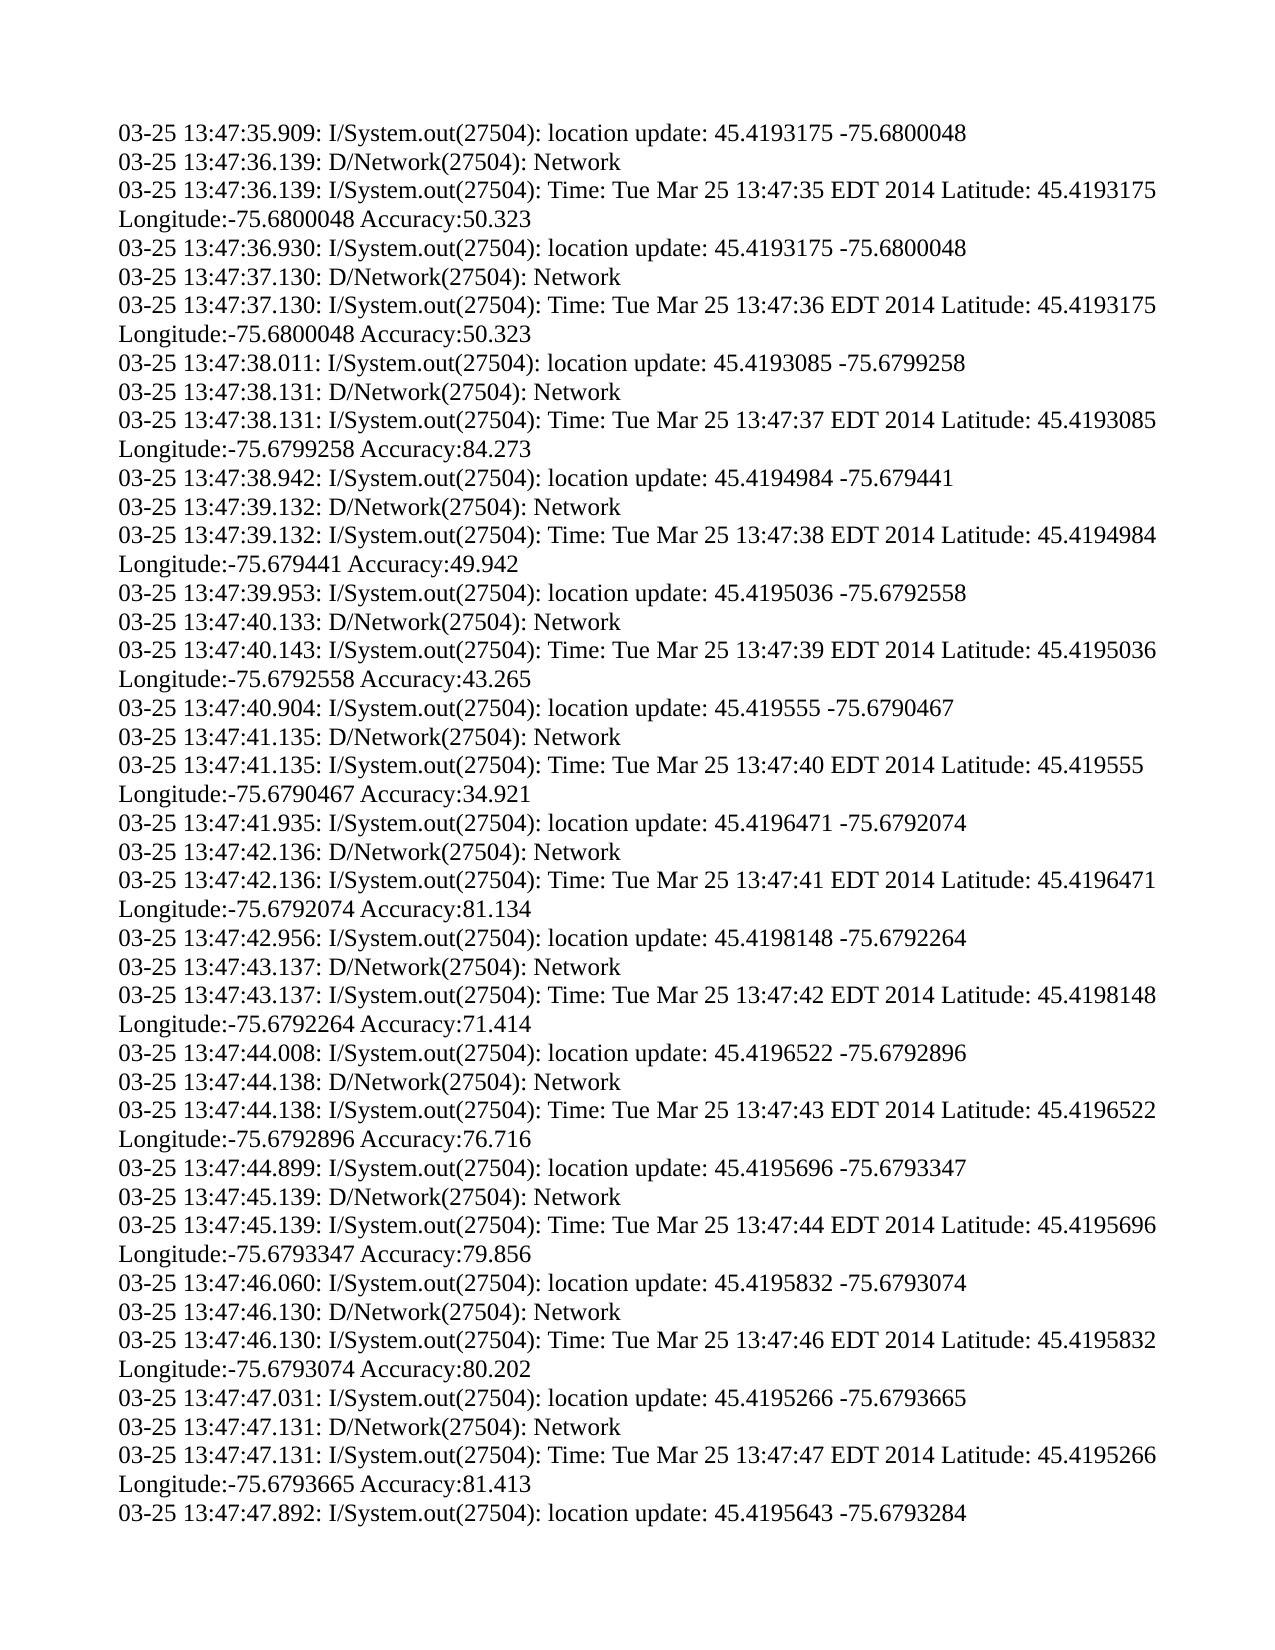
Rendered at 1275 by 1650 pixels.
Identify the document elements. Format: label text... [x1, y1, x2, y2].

text 03-25 13:47:47.131: I/System.out(27504): Time: Tue Mar 25 13:47:47 EDT 2014 Latitude: 45.4195266 Longitude:-75.6793665 Accuracy:81.413 [118, 1441, 1157, 1498]
text 03-25 13:47:38.131: D/Network(27504): Network [118, 377, 1157, 406]
text 03-25 13:47:44.008: I/System.out(27504): location update: 45.4196522 -75.6792896 [118, 1038, 1157, 1067]
text 03-25 13:47:38.011: I/System.out(27504): location update: 45.4193085 -75.6799258 [118, 348, 1157, 377]
text 03-25 13:47:43.137: I/System.out(27504): Time: Tue Mar 25 13:47:42 EDT 2014 Latitude: 45.4198148 Longitude:-75.6792264 Accuracy:71.414 [118, 981, 1157, 1038]
text 03-25 13:47:44.138: I/System.out(27504): Time: Tue Mar 25 13:47:43 EDT 2014 Latitude: 45.4196522 Longitude:-75.6792896 Accuracy:76.716 [118, 1096, 1157, 1153]
text 03-25 13:47:40.904: I/System.out(27504): location update: 45.419555 -75.6790467 [118, 693, 1157, 722]
text 03-25 13:47:44.138: D/Network(27504): Network [118, 1067, 1157, 1096]
text 03-25 13:47:41.135: I/System.out(27504): Time: Tue Mar 25 13:47:40 EDT 2014 Latitude: 45.419555 Longitude:-75.6790467 Accuracy:34.921 [118, 751, 1157, 808]
text 03-25 13:47:39.953: I/System.out(27504): location update: 45.4195036 -75.6792558 [118, 578, 1157, 607]
text 03-25 13:47:47.031: I/System.out(27504): location update: 45.4195266 -75.6793665 [118, 1383, 1157, 1412]
text 03-25 13:47:38.131: I/System.out(27504): Time: Tue Mar 25 13:47:37 EDT 2014 Latitude: 45.4193085 Longitude:-75.6799258 Accuracy:84.273 [118, 406, 1157, 463]
text 03-25 13:47:40.143: I/System.out(27504): Time: Tue Mar 25 13:47:39 EDT 2014 Latitude: 45.4195036 Longitude:-75.6792558 Accuracy:43.265 [118, 636, 1157, 693]
text 03-25 13:47:45.139: D/Network(27504): Network [118, 1182, 1157, 1211]
text 03-25 13:47:36.930: I/System.out(27504): location update: 45.4193175 -75.6800048 [118, 233, 1157, 262]
text 03-25 13:47:37.130: D/Network(27504): Network [118, 262, 1157, 291]
text 03-25 13:47:42.956: I/System.out(27504): location update: 45.4198148 -75.6792264 [118, 923, 1157, 952]
text 03-25 13:47:40.133: D/Network(27504): Network [118, 607, 1157, 636]
text 03-25 13:47:46.130: I/System.out(27504): Time: Tue Mar 25 13:47:46 EDT 2014 Latitude: 45.4195832 Longitude:-75.6793074 Accuracy:80.202 [118, 1326, 1157, 1383]
text 03-25 13:47:39.132: I/System.out(27504): Time: Tue Mar 25 13:47:38 EDT 2014 Latitude: 45.4194984 Longitude:-75.679441 Accuracy:49.942 [118, 521, 1157, 578]
text 03-25 13:47:36.139: D/Network(27504): Network [118, 147, 1157, 176]
text 03-25 13:47:38.942: I/System.out(27504): location update: 45.4194984 -75.679441 [118, 463, 1157, 492]
text 03-25 13:47:36.139: I/System.out(27504): Time: Tue Mar 25 13:47:35 EDT 2014 Latitude: 45.4193175 Longitude:-75.6800048 Accuracy:50.323 [118, 176, 1157, 233]
text 03-25 13:47:35.909: I/System.out(27504): location update: 45.4193175 -75.6800048 [118, 118, 1157, 147]
text 03-25 13:47:46.130: D/Network(27504): Network [118, 1297, 1157, 1326]
text 03-25 13:47:37.130: I/System.out(27504): Time: Tue Mar 25 13:47:36 EDT 2014 Latitude: 45.4193175 Longitude:-75.6800048 Accuracy:50.323 [118, 291, 1157, 348]
text 03-25 13:47:39.132: D/Network(27504): Network [118, 492, 1157, 521]
text 03-25 13:47:45.139: I/System.out(27504): Time: Tue Mar 25 13:47:44 EDT 2014 Latitude: 45.4195696 Longitude:-75.6793347 Accuracy:79.856 [118, 1211, 1157, 1268]
text 03-25 13:47:47.131: D/Network(27504): Network [118, 1412, 1157, 1441]
text 03-25 13:47:42.136: D/Network(27504): Network [118, 837, 1157, 866]
text 03-25 13:47:44.899: I/System.out(27504): location update: 45.4195696 -75.6793347 [118, 1153, 1157, 1182]
text 03-25 13:47:41.935: I/System.out(27504): location update: 45.4196471 -75.6792074 [118, 808, 1157, 837]
text 03-25 13:47:47.892: I/System.out(27504): location update: 45.4195643 -75.6793284 [118, 1498, 1157, 1527]
text 03-25 13:47:42.136: I/System.out(27504): Time: Tue Mar 25 13:47:41 EDT 2014 Latitude: 45.4196471 Longitude:-75.6792074 Accuracy:81.134 [118, 866, 1157, 923]
text 03-25 13:47:43.137: D/Network(27504): Network [118, 952, 1157, 981]
text 03-25 13:47:41.135: D/Network(27504): Network [118, 722, 1157, 751]
text 03-25 13:47:46.060: I/System.out(27504): location update: 45.4195832 -75.6793074 [118, 1268, 1157, 1297]
